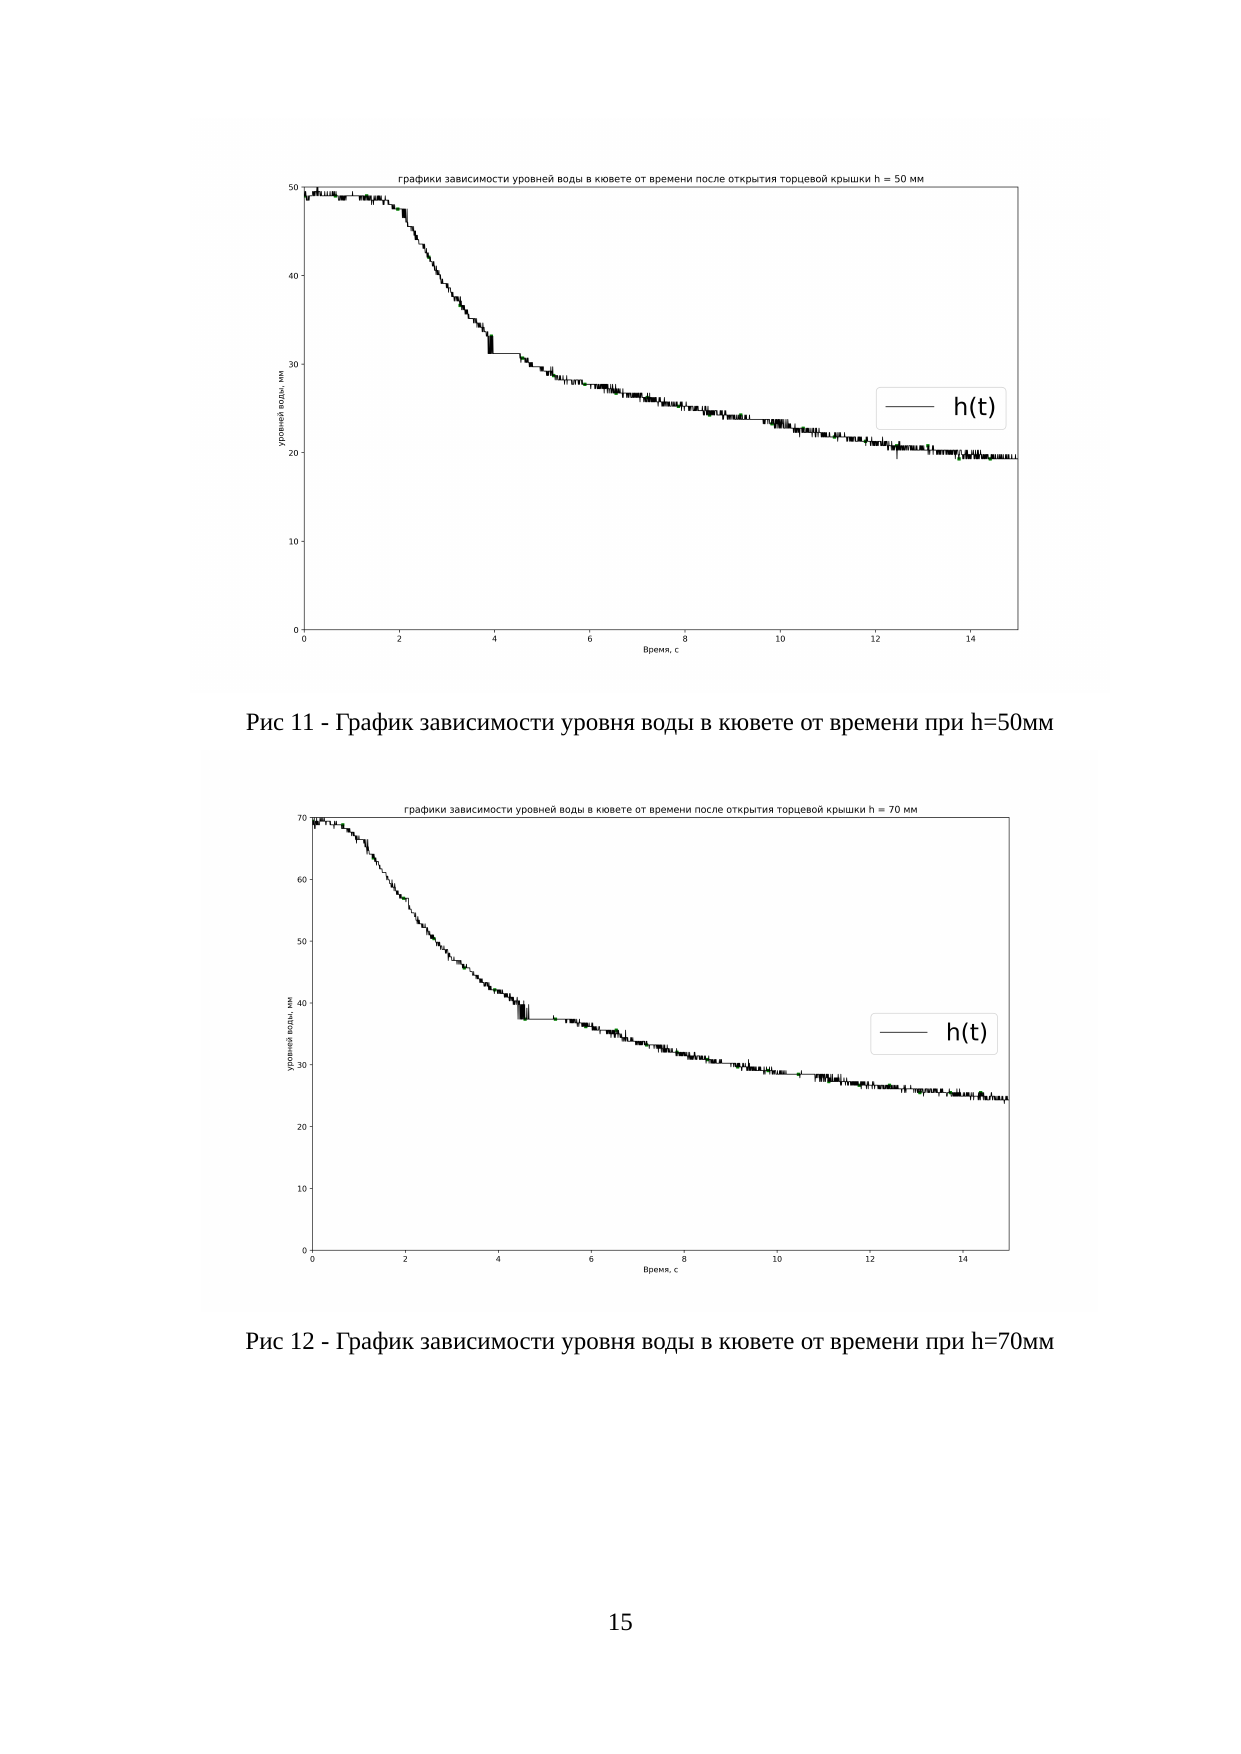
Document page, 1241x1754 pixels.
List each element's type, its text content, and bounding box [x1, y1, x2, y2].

text Рис 11 - График зависимости уровня воды в кювете от времени при h=50мм [118, 707, 1122, 736]
text Рис 12 - График зависимости уровня воды в кювете от времени при h=70мм [118, 1326, 1122, 1354]
picture [189, 118, 1110, 693]
picture [200, 750, 1099, 1312]
